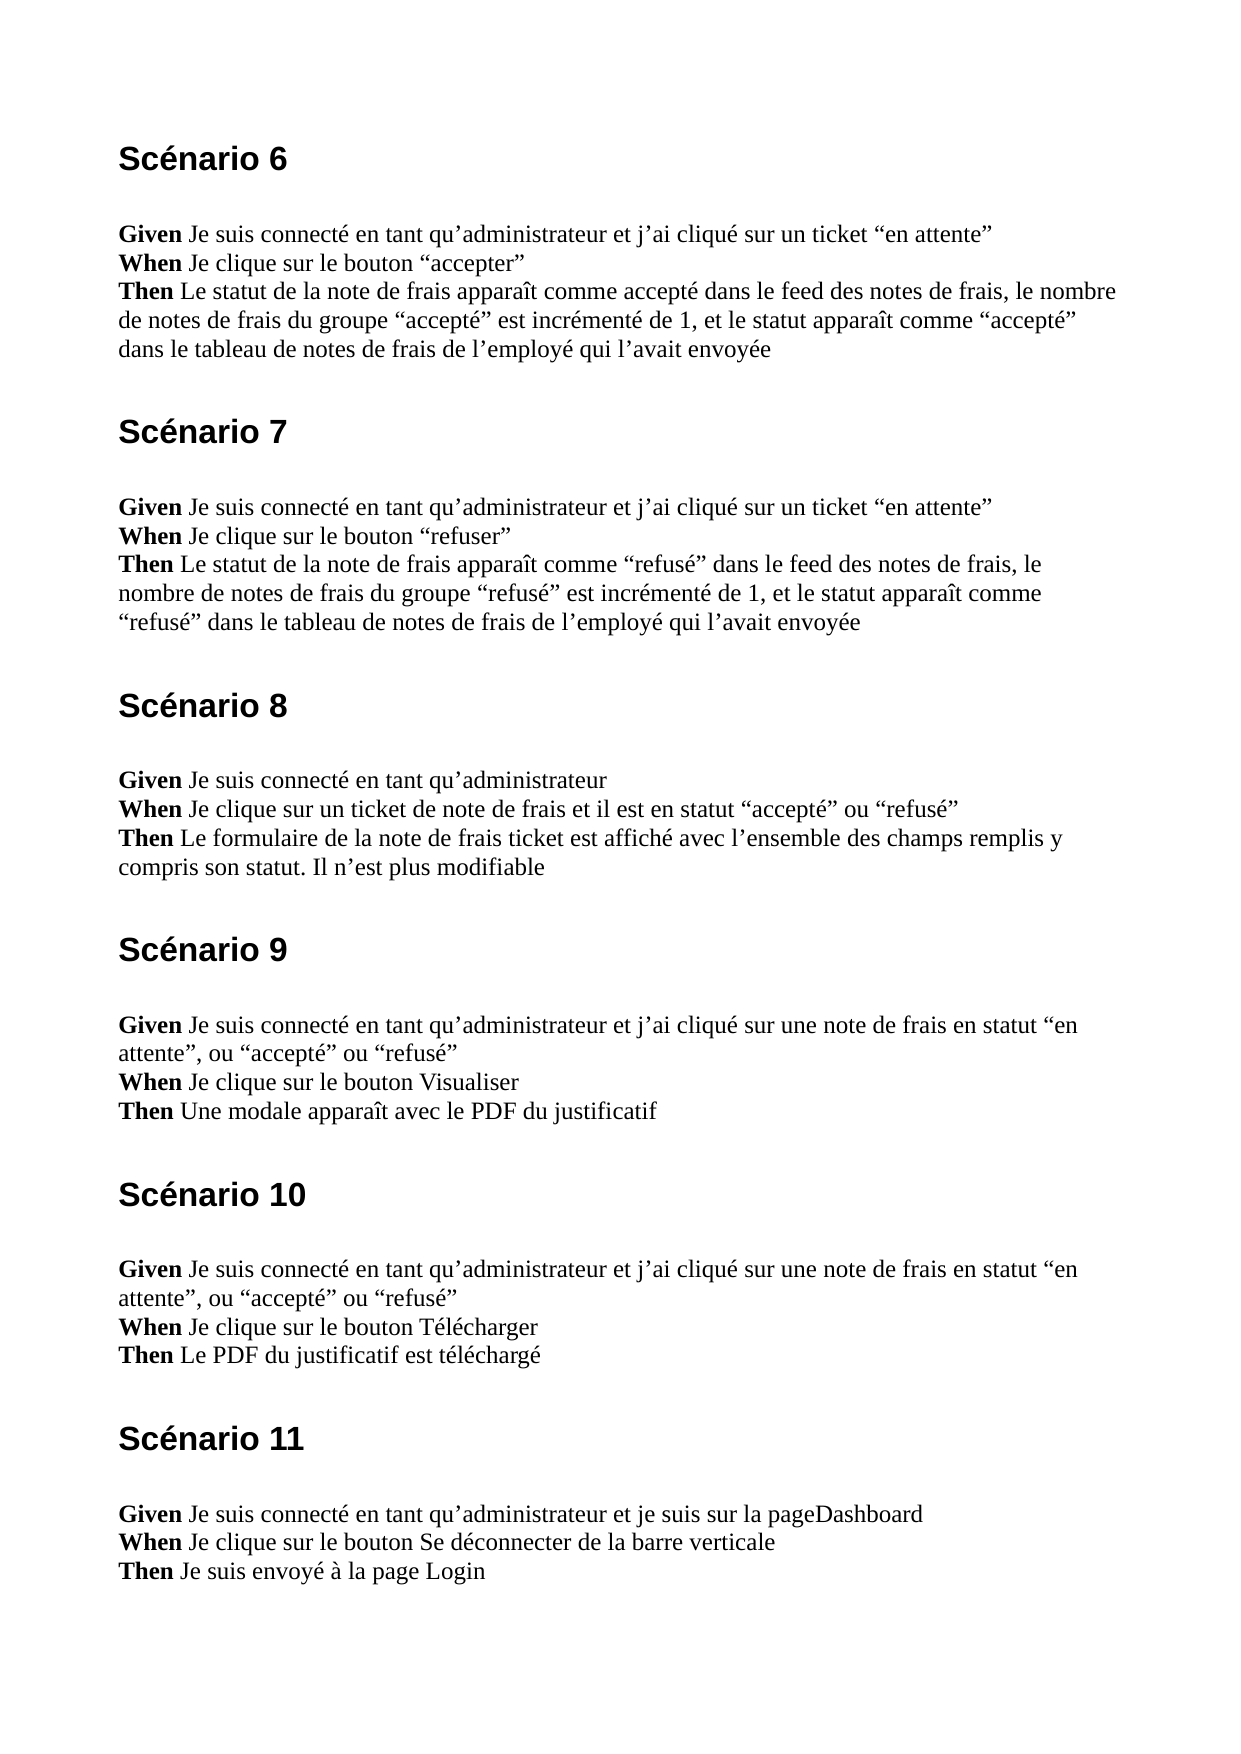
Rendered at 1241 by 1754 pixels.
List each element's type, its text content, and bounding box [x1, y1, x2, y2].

text Given Je suis connecté en tant qu’administrateur et je suis sur la pageDashboard [118, 1499, 1122, 1527]
text Given Je suis connecté en tant qu’administrateur [118, 765, 1122, 794]
text Given Je suis connecté en tant qu’administrateur et j’ai cliqué sur une note de frais en statut “en attente”, ou “accepté” ou “refusé” [118, 1010, 1122, 1067]
text Then Le statut de la note de frais apparaît comme accepté dans le feed des notes de frais, le nombre de notes de frais du groupe “accepté” est incrémenté de 1, et le statut apparaît comme “accepté” dans le tableau de notes de frais de l’employé qui l’avait envoyée [118, 276, 1122, 363]
subtitle Scénario 10 [118, 1174, 1122, 1213]
text Then Le PDF du justificatif est téléchargé [118, 1341, 1122, 1369]
text When Je clique sur le bouton Se déconnecter de la barre verticale [118, 1527, 1122, 1556]
text Given Je suis connecté en tant qu’administrateur et j’ai cliqué sur un ticket “en attente” [118, 219, 1122, 248]
subtitle Scénario 6 [118, 139, 1122, 178]
subtitle Scénario 8 [118, 685, 1122, 724]
subtitle Scénario 7 [118, 412, 1122, 451]
text Given Je suis connecté en tant qu’administrateur et j’ai cliqué sur une note de frais en statut “en attente”, ou “accepté” ou “refusé” [118, 1254, 1122, 1312]
text Given Je suis connecté en tant qu’administrateur et j’ai cliqué sur un ticket “en attente” [118, 492, 1122, 521]
text When Je clique sur le bouton “accepter” [118, 248, 1122, 276]
text Then Une modale apparaît avec le PDF du justificatif [118, 1096, 1122, 1125]
text When Je clique sur le bouton “refuser” [118, 521, 1122, 549]
text Then Je suis envoyé à la page Login [118, 1556, 1122, 1585]
text Then Le statut de la note de frais apparaît comme “refusé” dans le feed des notes de frais, le nombre de notes de frais du groupe “refusé” est incrémenté de 1, et le statut apparaît comme “refusé” dans le tableau de notes de frais de l’employé qui l’avait envoyée [118, 549, 1122, 636]
text When Je clique sur le bouton Télécharger [118, 1312, 1122, 1341]
subtitle Scénario 9 [118, 930, 1122, 968]
text When Je clique sur le bouton Visualiser [118, 1067, 1122, 1096]
text When Je clique sur un ticket de note de frais et il est en statut “accepté” ou “refusé” [118, 794, 1122, 823]
text Then Le formulaire de la note de frais ticket est affiché avec l’ensemble des champs remplis y compris son statut. Il n’est plus modifiable [118, 823, 1122, 880]
subtitle Scénario 11 [118, 1419, 1122, 1457]
